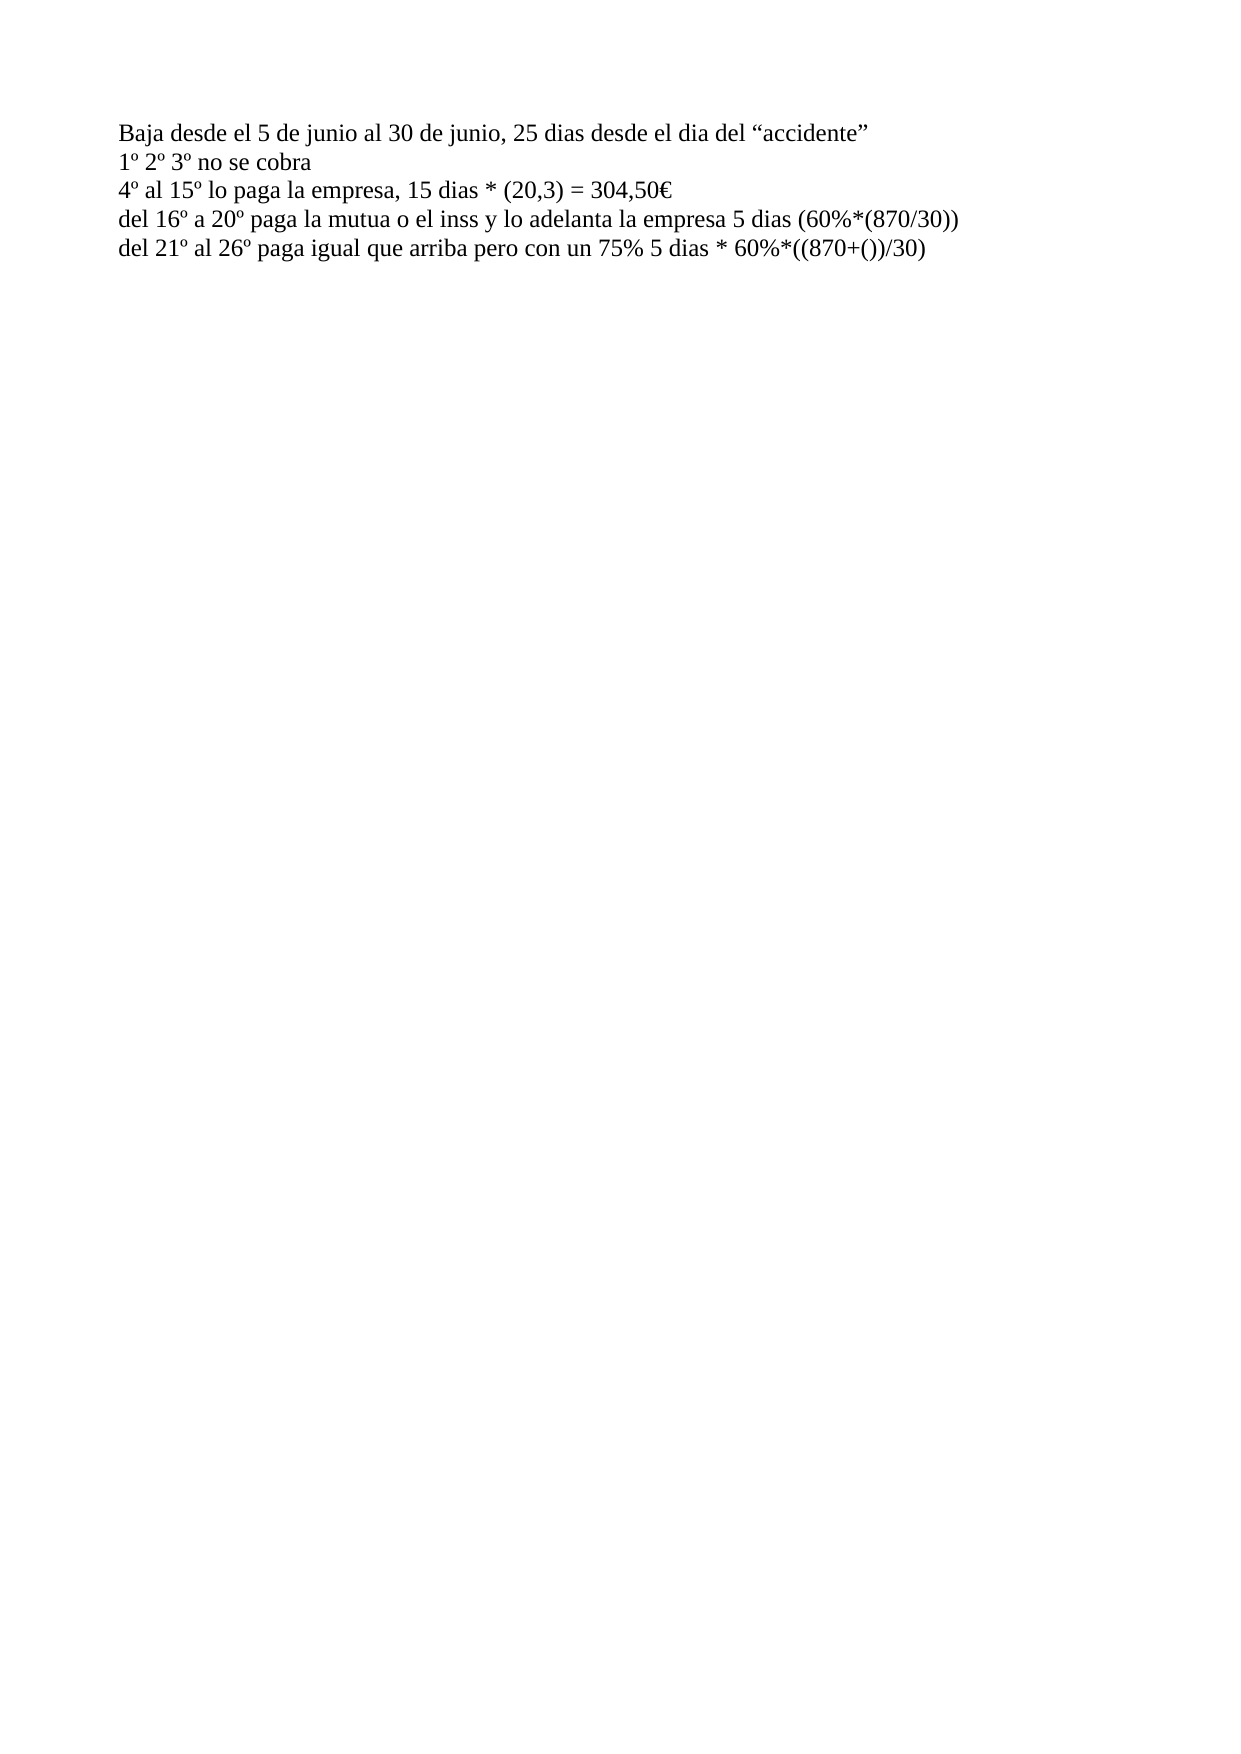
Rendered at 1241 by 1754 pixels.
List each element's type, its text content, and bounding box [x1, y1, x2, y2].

text Baja desde el 5 de junio al 30 de junio, 25 dias desde el dia del “accidente” [118, 118, 1122, 147]
text 1º 2º 3º no se cobra [118, 147, 1122, 176]
text 4º al 15º lo paga la empresa, 15 dias * (20,3) = 304,50€ [118, 176, 1122, 204]
text del 16º a 20º paga la mutua o el inss y lo adelanta la empresa 5 dias (60%*(870/30)) [118, 204, 1122, 233]
text del 21º al 26º paga igual que arriba pero con un 75% 5 dias * 60%*((870+())/30) [118, 233, 1122, 262]
